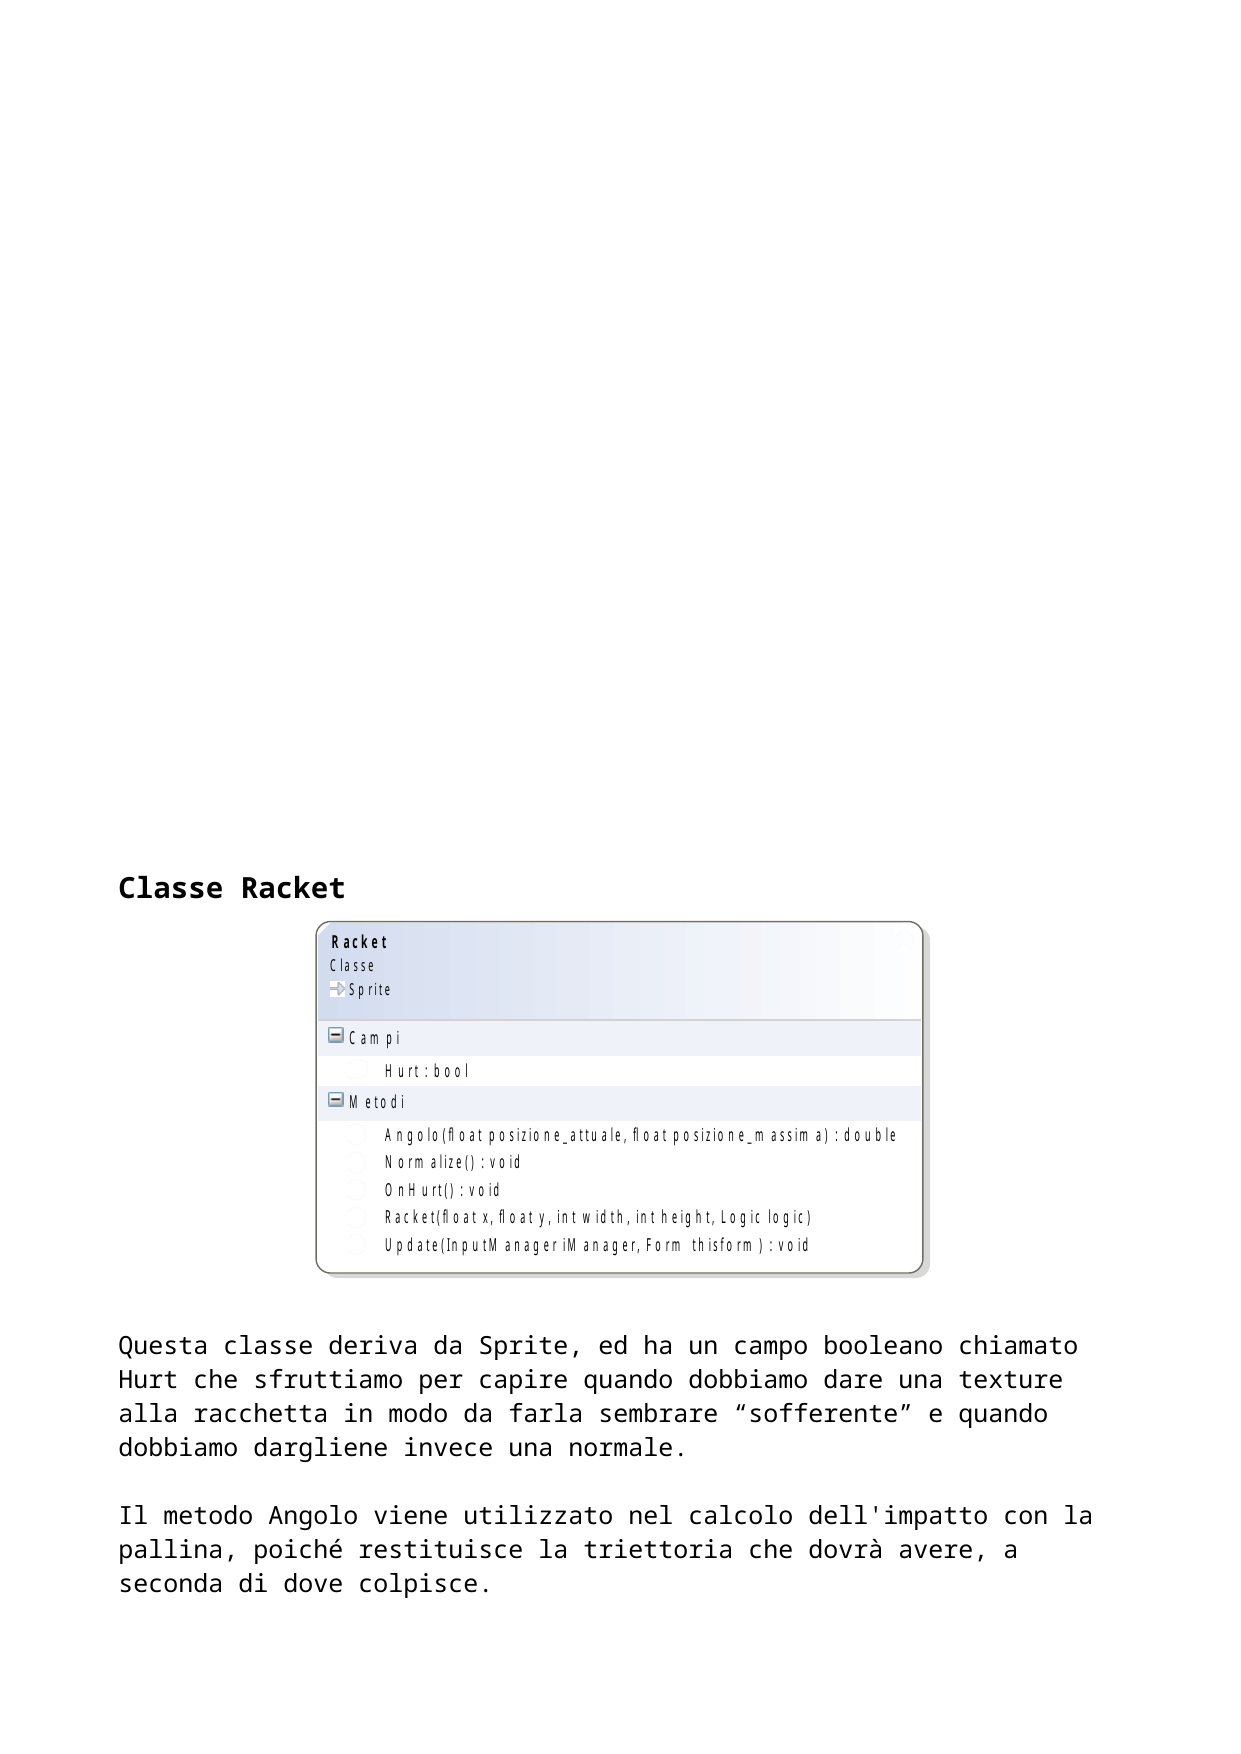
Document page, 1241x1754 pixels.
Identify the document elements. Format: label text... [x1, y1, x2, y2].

text Il metodo Angolo viene utilizzato nel calcolo dell'impatto con la pallina, poiché restituisce la triettoria che dovrà avere, a seconda di dove colpisce. [118, 1498, 1122, 1600]
text Questa classe deriva da Sprite, ed ha un campo booleano chiamato Hurt che sfruttiamo per capire quando dobbiamo dare una texture alla racchetta in modo da farla sembrare “sofferente” e quando dobbiamo dargliene invece una normale. [118, 1327, 1122, 1463]
text Classe Racket [118, 867, 1122, 907]
